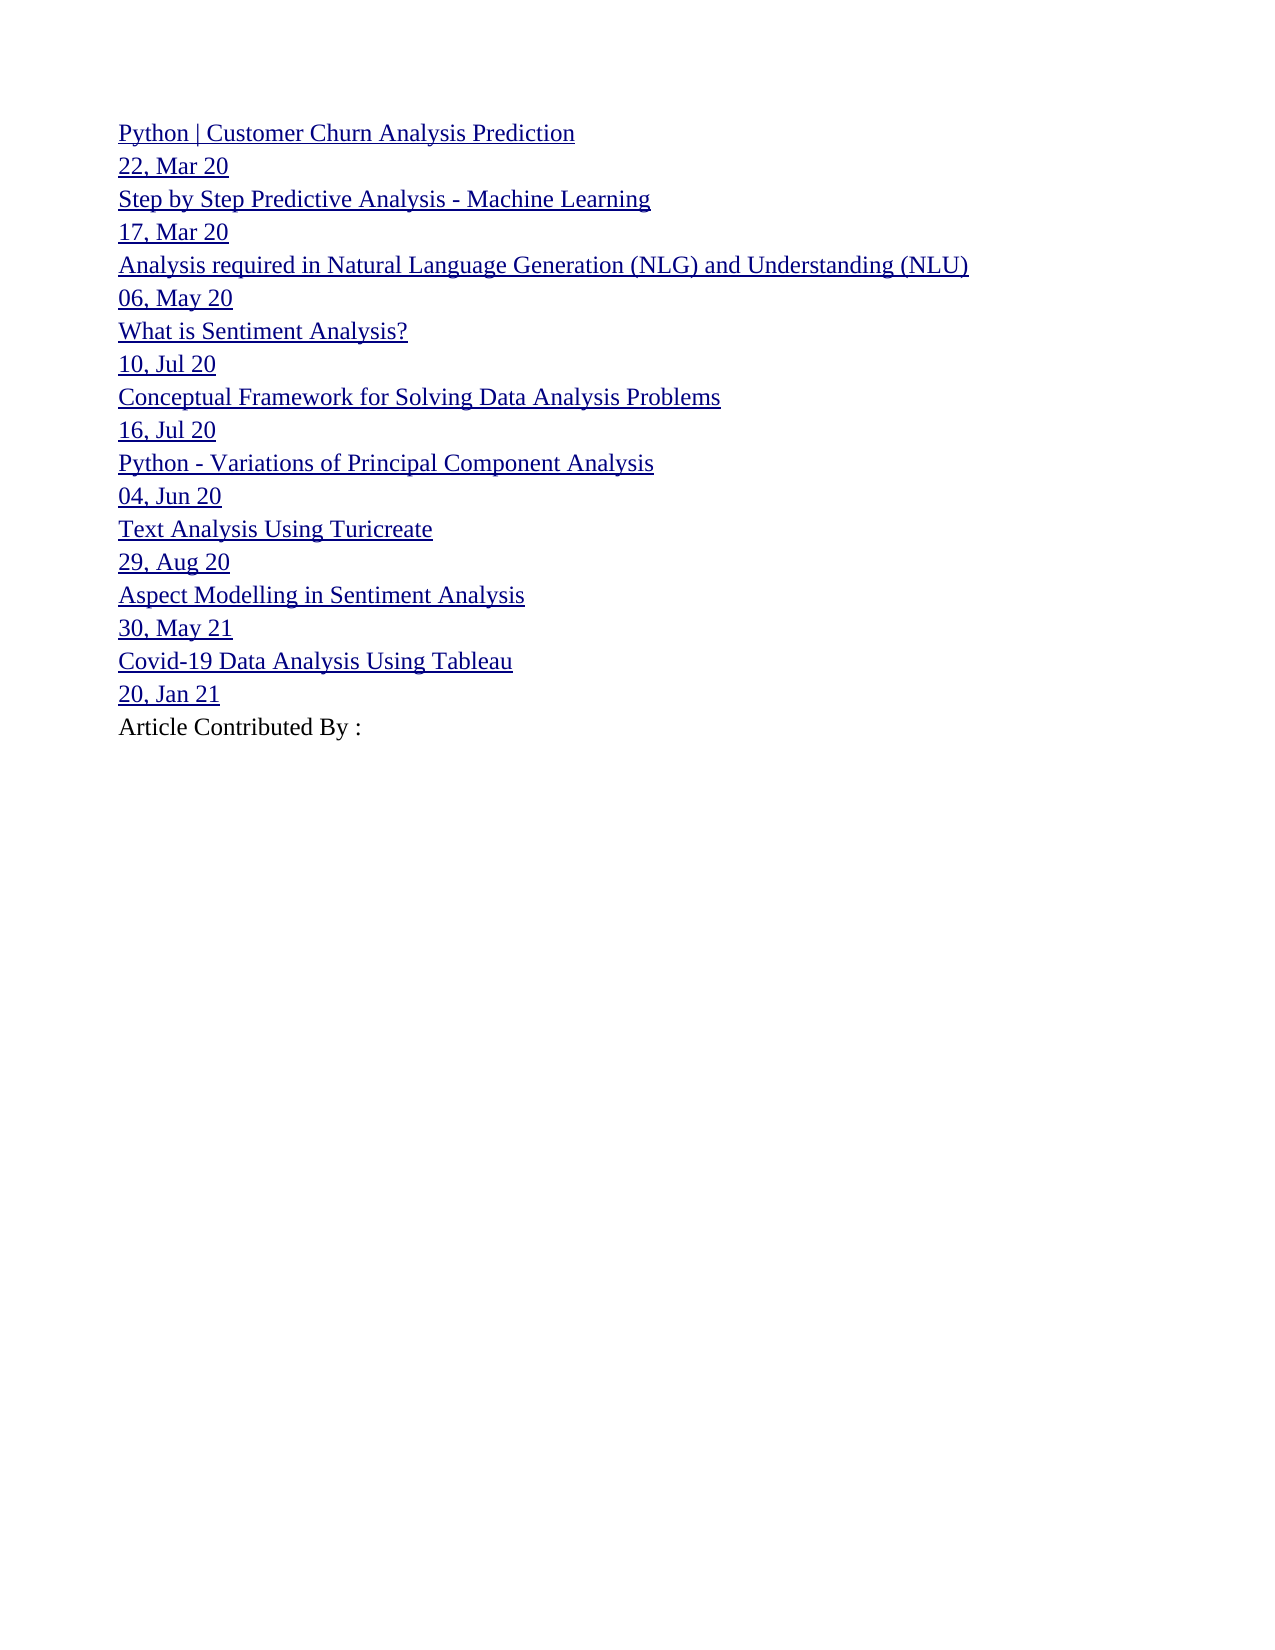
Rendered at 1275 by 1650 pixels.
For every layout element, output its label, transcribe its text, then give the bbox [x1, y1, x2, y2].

text 22, Mar 20 [118, 151, 1157, 180]
text 17, Mar 20 [118, 217, 1157, 246]
text Text Analysis Using Turicreate [118, 514, 1157, 543]
text Analysis required in Natural Language Generation (NLG) and Understanding (NLU) [118, 250, 1157, 279]
text 10, Jul 20 [118, 349, 1157, 378]
text Python - Variations of Principal Component Analysis [118, 448, 1157, 477]
text 20, Jan 21 [118, 679, 1157, 708]
text Python | Customer Churn Analysis Prediction [118, 118, 1157, 147]
text 29, Aug 20 [118, 547, 1157, 576]
text Aspect Modelling in Sentiment Analysis [118, 580, 1157, 609]
text 30, May 21 [118, 613, 1157, 642]
text 16, Jul 20 [118, 415, 1157, 444]
text Conceptual Framework for Solving Data Analysis Problems [118, 382, 1157, 411]
text 06, May 20 [118, 283, 1157, 312]
text Covid-19 Data Analysis Using Tableau [118, 646, 1157, 675]
text Step by Step Predictive Analysis - Machine Learning [118, 184, 1157, 213]
text 04, Jun 20 [118, 481, 1157, 510]
text What is Sentiment Analysis? [118, 316, 1157, 345]
text Article Contributed By : [118, 712, 1157, 741]
